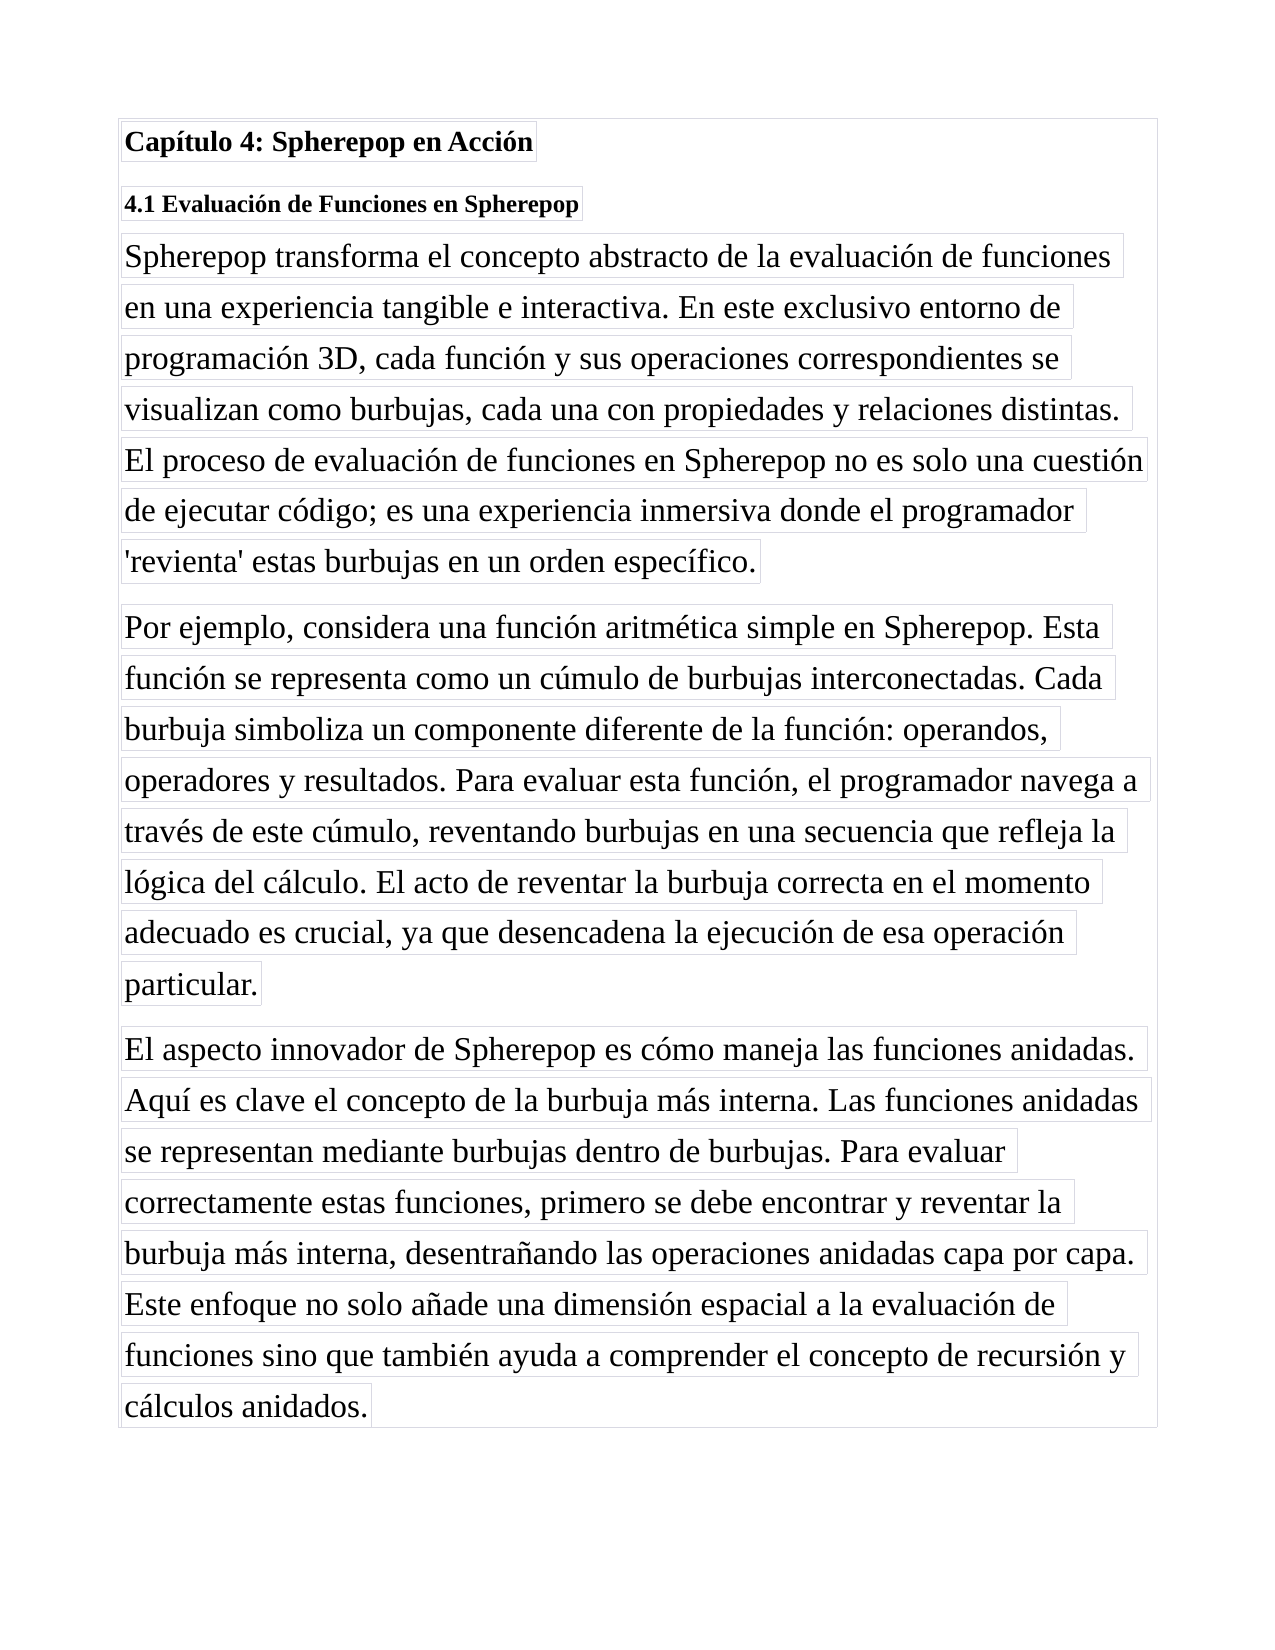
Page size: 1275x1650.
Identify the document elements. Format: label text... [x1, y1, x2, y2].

subtitle 4.1 Evaluación de Funciones en Spherepop [119, 183, 1157, 221]
text Por ejemplo, considera una función aritmética simple en Spherepop. Esta función se representa como un cúmulo de burbujas interconectadas. Cada burbuja simboliza un componente diferente de la función: operandos, operadores y resultados. Para evaluar esta función, el programador navega a través de este cúmulo, reventando burbujas en una secuencia que refleja la lógica del cálculo. El acto de reventar la burbuja correcta en el momento adecuado es crucial, ya que desencadena la ejecución de esa operación particular. [119, 601, 1157, 1005]
text Spherepop transforma el concepto abstracto de la evaluación de funciones en una experiencia tangible e interactiva. En este exclusivo entorno de programación 3D, cada función y sus operaciones correspondientes se visualizan como burbujas, cada una con propiedades y relaciones distintas. El proceso de evaluación de funciones en Spherepop no es solo una cuestión de ejecutar código; es una experiencia inmersiva donde el programador 'revienta' estas burbujas en un orden específico. [119, 230, 1157, 583]
subtitle Capítulo 4: Spherepop en Acción [119, 119, 1157, 161]
text El aspecto innovador de Spherepop es cómo maneja las funciones anidadas. Aquí es clave el concepto de la burbuja más interna. Las funciones anidadas se representan mediante burbujas dentro de burbujas. Para evaluar correctamente estas funciones, primero se debe encontrar y reventar la burbuja más interna, desentrañando las operaciones anidadas capa por capa. Este enfoque no solo añade una dimensión espacial a la evaluación de funciones sino que también ayuda a comprender el concepto de recursión y cálculos anidados. [119, 1023, 1157, 1427]
